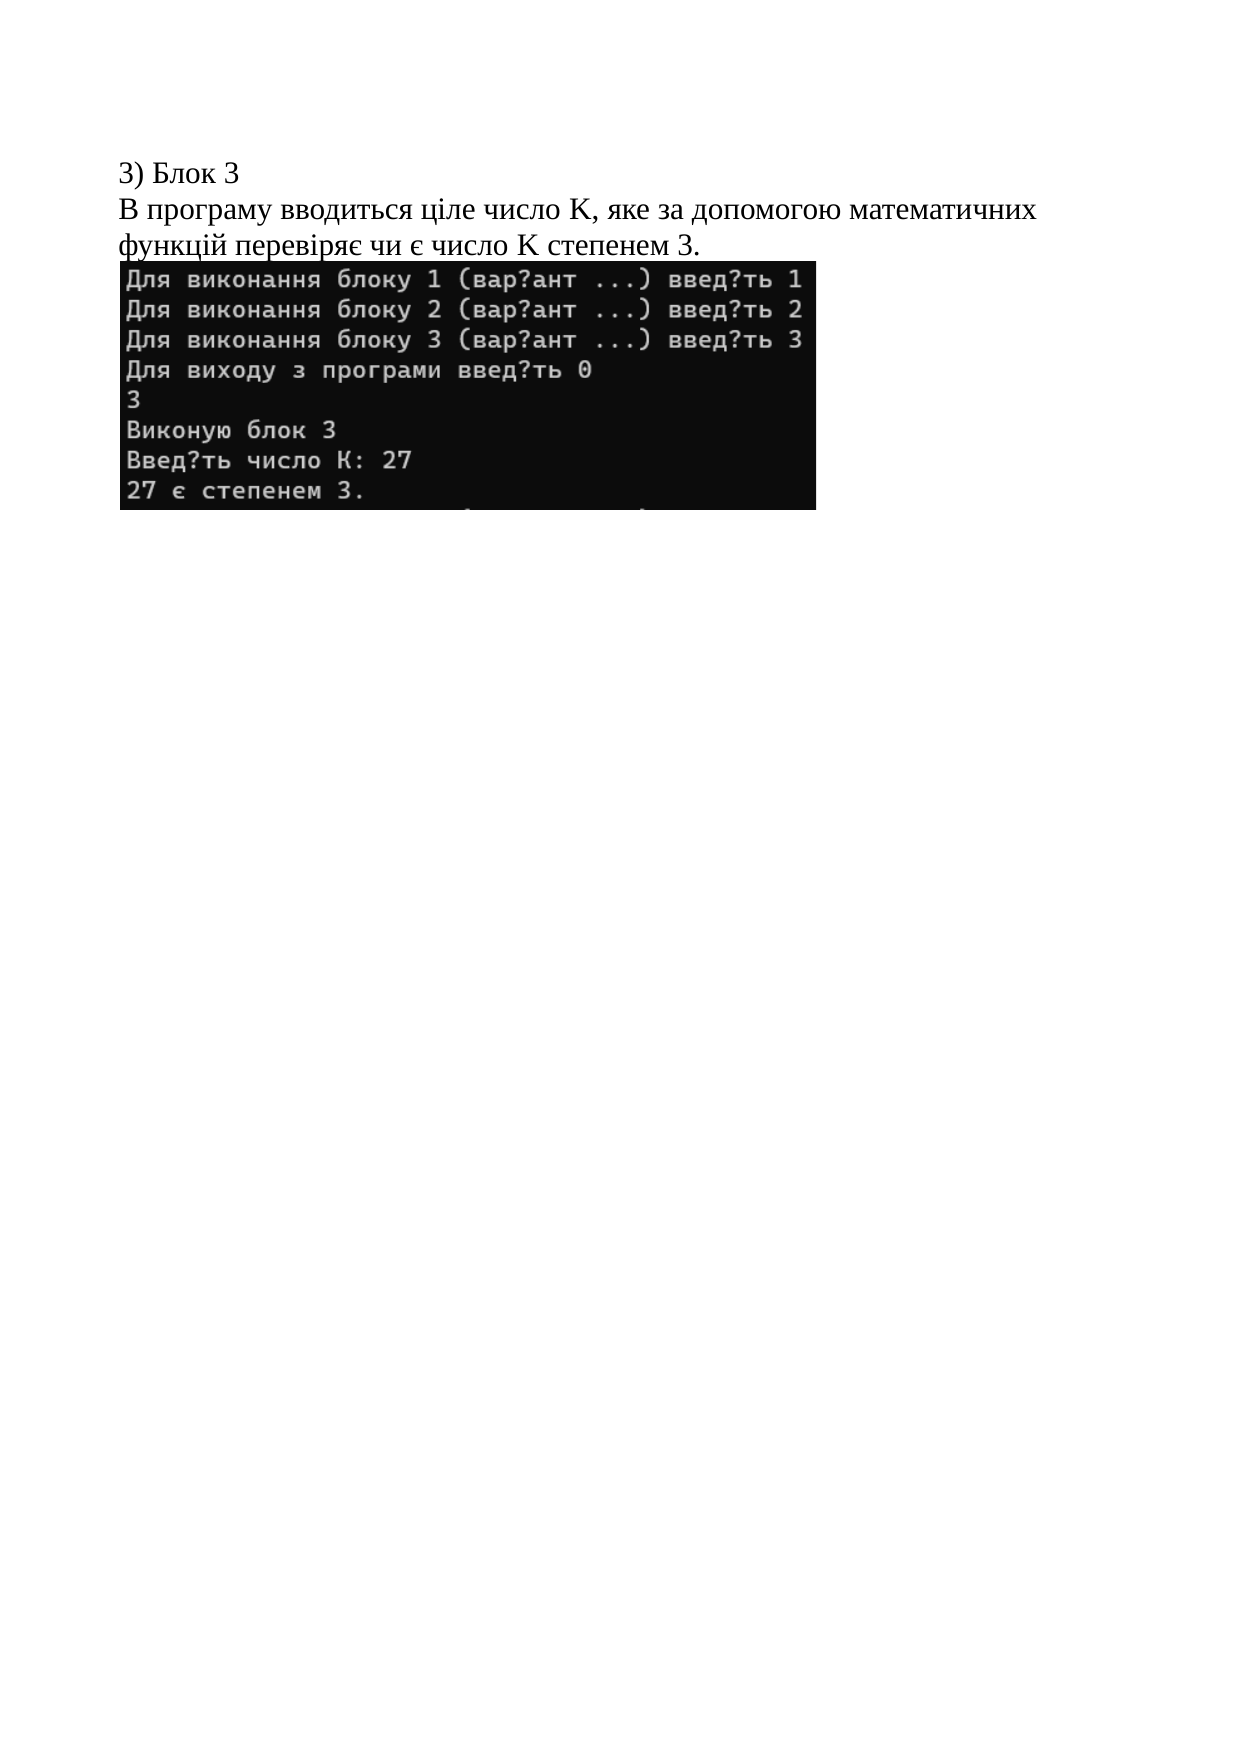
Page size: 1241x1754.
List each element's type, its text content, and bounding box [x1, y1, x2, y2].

text В програму вводиться ціле число K, яке за допомогою математичних функцій перевіряє чи є число K степенем 3. [118, 190, 1122, 262]
picture [120, 261, 817, 510]
text 3) Блок 3 [118, 154, 1122, 190]
